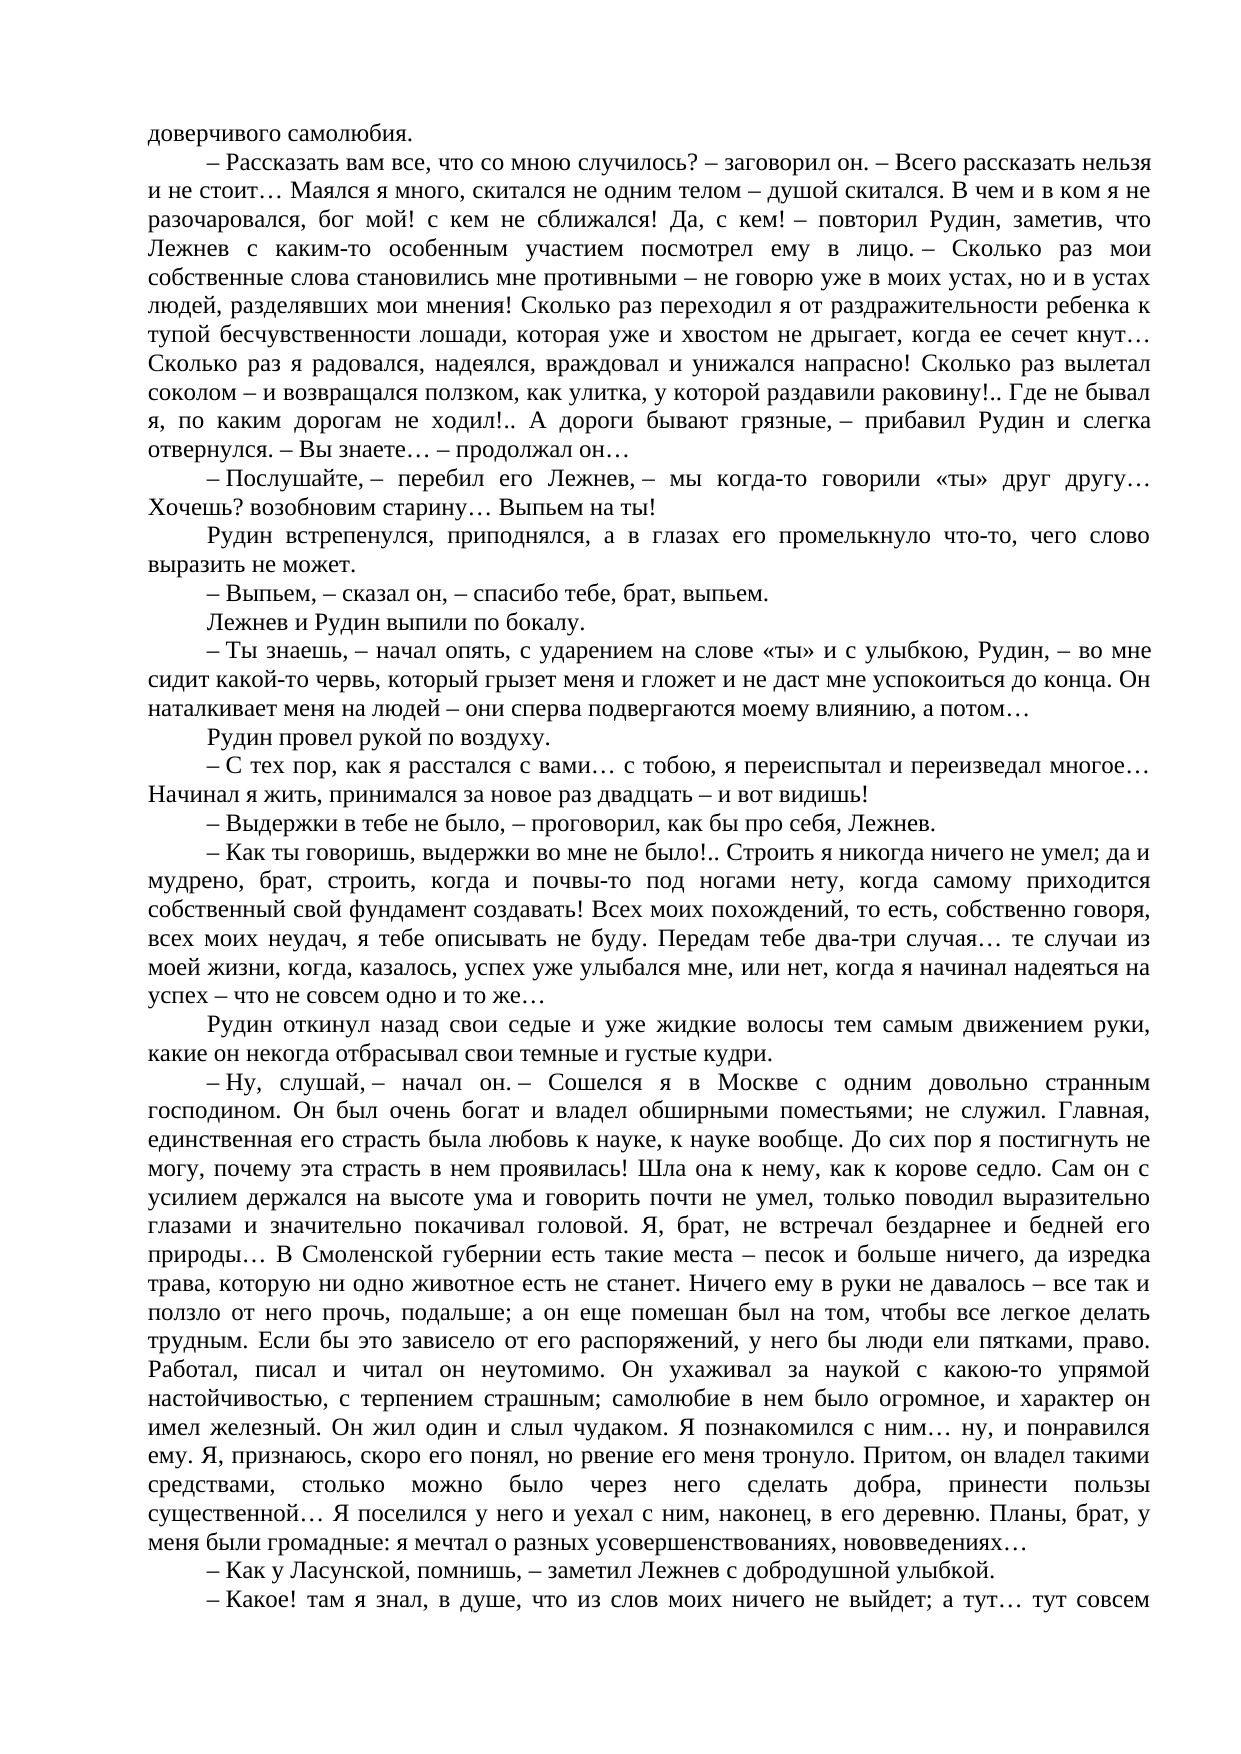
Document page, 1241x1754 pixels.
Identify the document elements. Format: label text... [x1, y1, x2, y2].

text – Выпьем, – сказал он, – спасибо тебе, брат, выпьем. [148, 578, 1152, 607]
text – Как у Ласунской, помнишь, – заметил Лежнев с добродушной улыбкой. [148, 1556, 1152, 1584]
text – Ты знаешь, – начал опять, с ударением на слове «ты» и с улыбкою, Рудин, – во мне сидит какой-то червь, который грызет меня и гложет и не даст мне успокоиться до конца. Он наталкивает меня на людей – они сперва подвергаются моему влиянию, а потом… [148, 636, 1152, 722]
text – С тех пор, как я расстался с вами… с тобою, я переиспытал и переизведал многое… Начинал я жить, принимался за новое раз двадцать – и вот видишь! [148, 751, 1152, 808]
text Рудин откинул назад свои седые и уже жидкие волосы тем самым движением руки, какие он некогда отбрасывал свои темные и густые кудри. [148, 1009, 1152, 1067]
text – Ну, слушай, – начал он. – Сошелся я в Москве с одним довольно странным господином. Он был очень богат и владел обширными поместьями; не служил. Главная, единственная его страсть была любовь к науке, к науке вообще. До сих пор я постигнуть не могу, почему эта страсть в нем проявилась! Шла она к нему, как к корове седло. Сам он с усилием держался на высоте ума и говорить почти не умел, только поводил выразительно глазами и значительно покачивал головой. Я, брат, не встречал бездарнее и бедней его природы… В Смоленской губернии есть такие места – песок и больше ничего, да изредка трава, которую ни одно животное есть не станет. Ничего ему в руки не давалось – все так и ползло от него прочь, подальше; а он еще помешан был на том, чтобы все легкое делать трудным. Если бы это зависело от его распоряжений, у него бы люди ели пятками, право. Работал, писал и читал он неутомимо. Он ухаживал за наукой с какою-то упрямой настойчивостью, с терпением страшным; самолюбие в нем было огромное, и характер он имел железный. Он жил один и слыл чудаком. Я познакомился с ним… ну, и понравился ему. Я, признаюсь, скоро его понял, но рвение его меня тронуло. Притом, он владел такими средствами, столько можно было через него сделать добра, принести пользы существенной… Я поселился у него и уехал с ним, наконец, в его деревню. Планы, брат, у меня были громадные: я мечтал о разных усовершенствованиях, нововведениях… [148, 1067, 1152, 1556]
text Рудин встрепенулся, приподнялся, а в глазах его промелькнуло что-то, чего слово выразить не может. [148, 521, 1152, 578]
text Лежнев и Рудин выпили по бокалу. [148, 607, 1152, 636]
text доверчивого самолюбия. [148, 118, 1152, 147]
text – Как ты говоришь, выдержки во мне не было!.. Строить я никогда ничего не умел; да и мудрено, брат, строить, когда и почвы-то под ногами нету, когда самому приходится собственный свой фундамент создавать! Всех моих похождений, то есть, собственно говоря, всех моих неудач, я тебе описывать не буду. Передам тебе два-три случая… те случаи из моей жизни, когда, казалось, успех уже улыбался мне, или нет, когда я начинал надеяться на успех – что не совсем одно и то же… [148, 837, 1152, 1009]
text – Послушайте, – перебил его Лежнев, – мы когда-то говорили «ты» друг другу… Хочешь? возобновим старину… Выпьем на ты! [148, 463, 1152, 521]
text – Какое! там я знал, в душе, что из слов моих ничего не выйдет; а тут… тут совсем [148, 1584, 1152, 1613]
text – Рассказать вам все, что со мною случилось? – заговорил он. – Всего рассказать нельзя и не стоит… Маялся я много, скитался не одним телом – душой скитался. В чем и в ком я не разочаровался, бог мой! с кем не сближался! Да, с кем! – повторил Рудин, заметив, что Лежнев с каким-то особенным участием посмотрел ему в лицо. – Сколько раз мои собственные слова становились мне противными – не говорю уже в моих устах, но и в устах людей, разделявших мои мнения! Сколько раз переходил я от раздражительности ребенка к тупой бесчувственности лошади, которая уже и хвостом не дрыгает, когда ее сечет кнут… Сколько раз я радовался, надеялся, враждовал и унижался напрасно! Сколько раз вылетал соколом – и возвращался ползком, как улитка, у которой раздавили раковину!.. Где не бывал я, по каким дорогам не ходил!.. А дороги бывают грязные, – прибавил Рудин и слегка отвернулся. – Вы знаете… – продолжал он… [148, 147, 1152, 463]
text – Выдержки в тебе не было, – проговорил, как бы про себя, Лежнев. [148, 808, 1152, 837]
text Рудин провел рукой по воздуху. [148, 722, 1152, 751]
